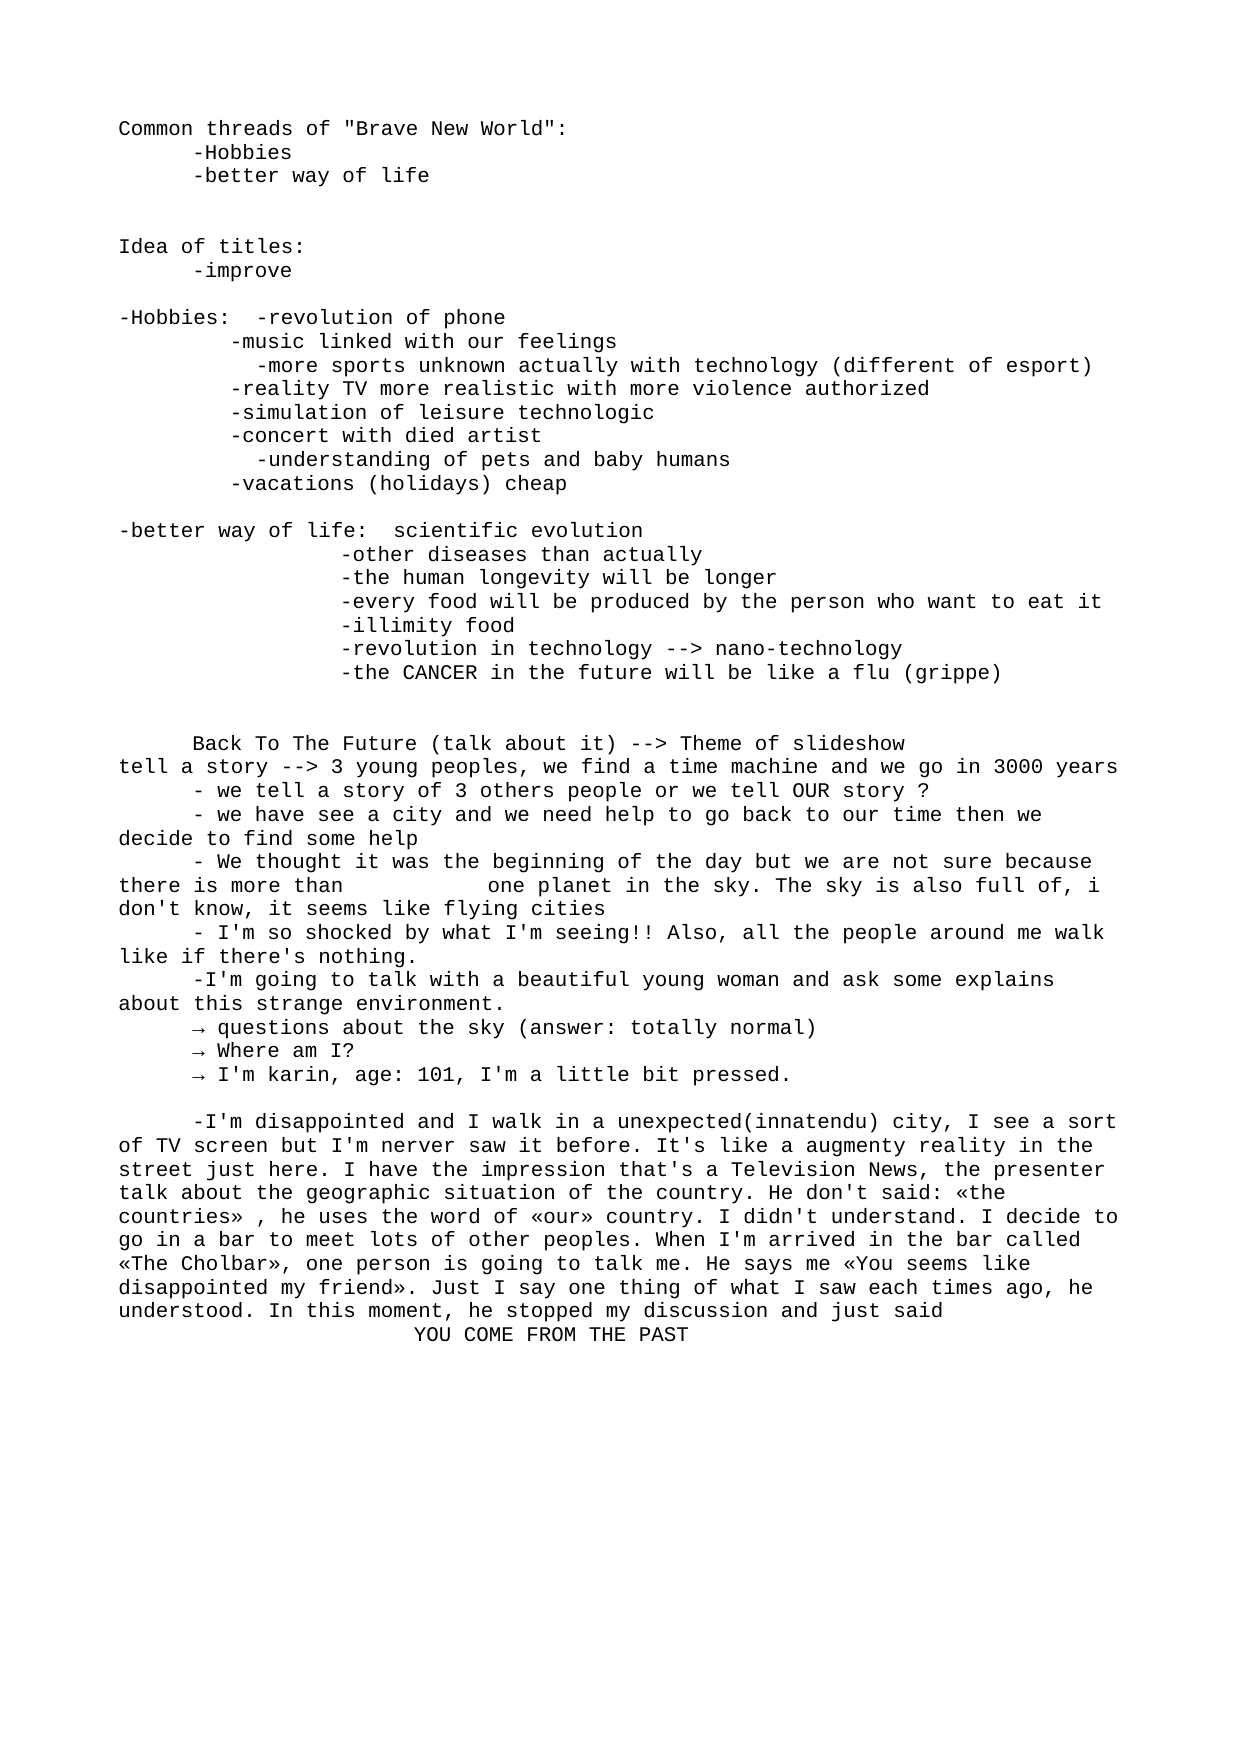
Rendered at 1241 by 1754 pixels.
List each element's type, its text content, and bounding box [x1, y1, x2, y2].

text - We thought it was the beginning of the day but we are not sure because there is more than one planet in the sky. The sky is also full of, i don't know, it seems like flying cities [118, 851, 1122, 922]
text - we have see a city and we need help to go back to our time then we decide to find some help [118, 804, 1122, 851]
text -revolution in technology --> nano-technology [118, 638, 1122, 662]
text Back To The Future (talk about it) --> Theme of slideshow [118, 733, 1122, 757]
text -reality TV more realistic with more violence authorized [118, 378, 1122, 402]
text -simulation of leisure technologic [118, 402, 1122, 426]
text → Where am I? [118, 1040, 1122, 1064]
text -Hobbies [118, 142, 1122, 165]
text - I'm so shocked by what I'm seeing!! Also, all the people around me walk like if there's nothing. [118, 922, 1122, 969]
text -every food will be produced by the person who want to eat it [118, 591, 1122, 615]
text -the human longevity will be longer [118, 567, 1122, 591]
text tell a story --> 3 young peoples, we find a time machine and we go in 3000 years [118, 757, 1122, 780]
text -I'm disappointed and I walk in a unexpected(innatendu) city, I see a sort of TV screen but I'm nerver saw it before. It's like a augmenty reality in the street just here. I have the impression that's a Television News, the presenter talk about the geographic situation of the country. He don't said: «the countries» , he uses the word of «our» country. I didn't understand. I decide to go in a bar to meet lots of other peoples. When I'm arrived in the bar called «The Cholbar», one person is going to talk me. He says me «You seems like disappointed my friend». Just I say one thing of what I saw each times ago, he understood. In this moment, he stopped my discussion and just said [118, 1111, 1122, 1324]
text -other diseases than actually [118, 544, 1122, 567]
text YOU COME FROM THE PAST [118, 1324, 1122, 1348]
text -concert with died artist [118, 426, 1122, 449]
text -I'm going to talk with a beautiful young woman and ask some explains about this strange environment. [118, 969, 1122, 1017]
text -vacations (holidays) cheap [118, 473, 1122, 496]
text -improve [118, 260, 1122, 284]
text -the CANCER in the future will be like a flu (grippe) [118, 662, 1122, 686]
text Idea of titles: [118, 236, 1122, 260]
text Common threads of "Brave New World": [118, 118, 1122, 142]
text → questions about the sky (answer: totally normal) [118, 1017, 1122, 1040]
text - we tell a story of 3 others people or we tell OUR story ? [118, 780, 1122, 804]
text -music linked with our feelings [118, 331, 1122, 354]
text -more sports unknown actually with technology (different of esport) [118, 354, 1122, 378]
text -understanding of pets and baby humans [118, 449, 1122, 473]
text -Hobbies: -revolution of phone [118, 307, 1122, 331]
text -illimity food [118, 615, 1122, 638]
text -better way of life [118, 165, 1122, 189]
text -better way of life: scientific evolution [118, 520, 1122, 544]
text → I'm karin, age: 101, I'm a little bit pressed. [118, 1064, 1122, 1088]
